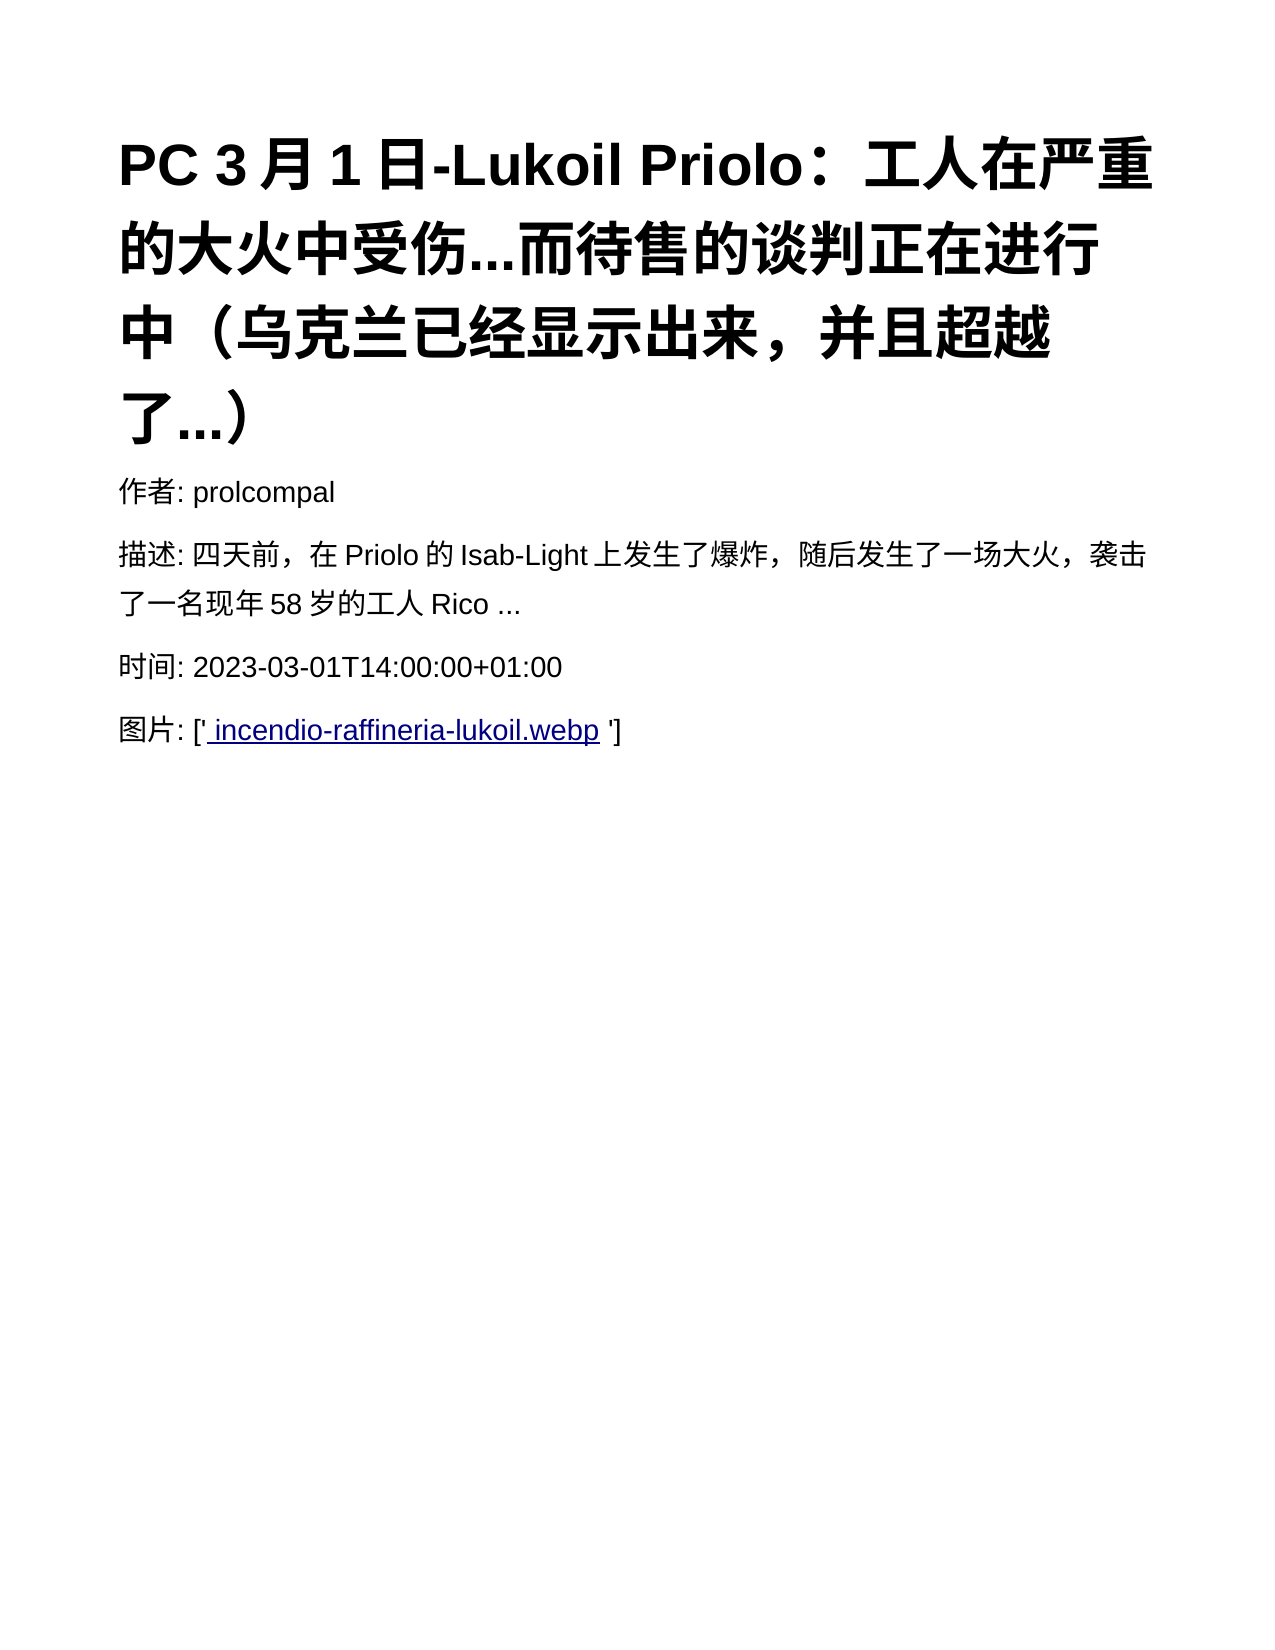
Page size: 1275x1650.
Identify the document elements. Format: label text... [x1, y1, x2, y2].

text 图片: [' incendio-raffineria-lukoil.webp '] [118, 706, 1157, 749]
text 描述: 四天前，在Priolo的Isab-Light上发生了爆炸，随后发生了一场大火，袭击了一名现年58岁的工人Rico ... [118, 532, 1157, 622]
text 作者: prolcompal [118, 468, 1157, 511]
text 时间: 2023-03-01T14:00:00+01:00 [118, 643, 1157, 686]
subtitle PC 3月1日-Lukoil Priolo：工人在严重的大火中受伤...而待售的谈判正在进行中（乌克兰已经显示出来，并且超越了...） [118, 118, 1157, 456]
